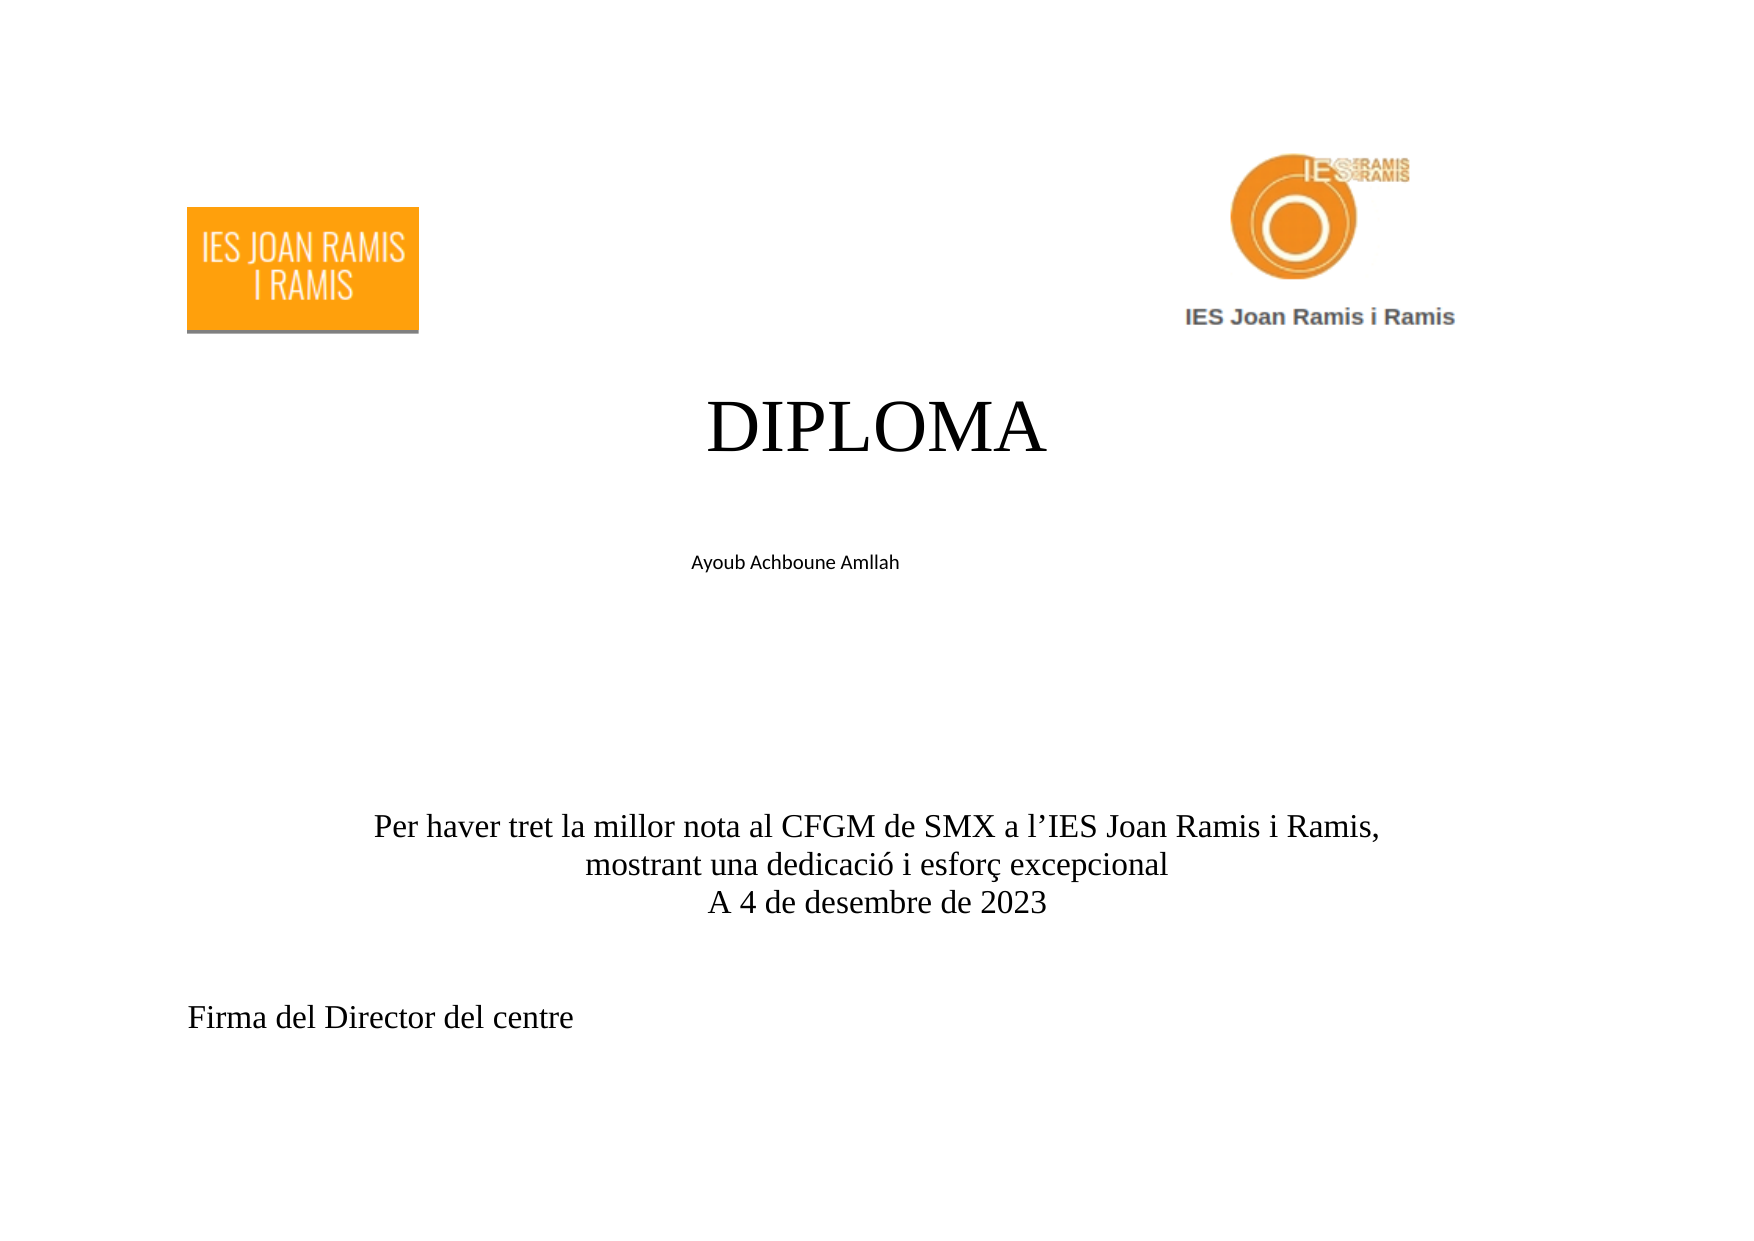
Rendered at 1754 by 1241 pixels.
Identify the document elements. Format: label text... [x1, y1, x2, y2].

text A 4 de desembre de 2023 [187, 883, 1566, 921]
text Ayoub Achboune Amllah [691, 549, 1134, 574]
text DIPLOMA [187, 382, 1566, 468]
text Per haver tret la millor nota al CFGM de SMX a l’IES Joan Ramis i Ramis, [187, 806, 1566, 844]
text Firma del Director del centre [187, 998, 1566, 1036]
text mostrant una dedicació i esforç excepcional [187, 844, 1566, 883]
picture [187, 207, 419, 330]
picture [1162, 150, 1480, 336]
